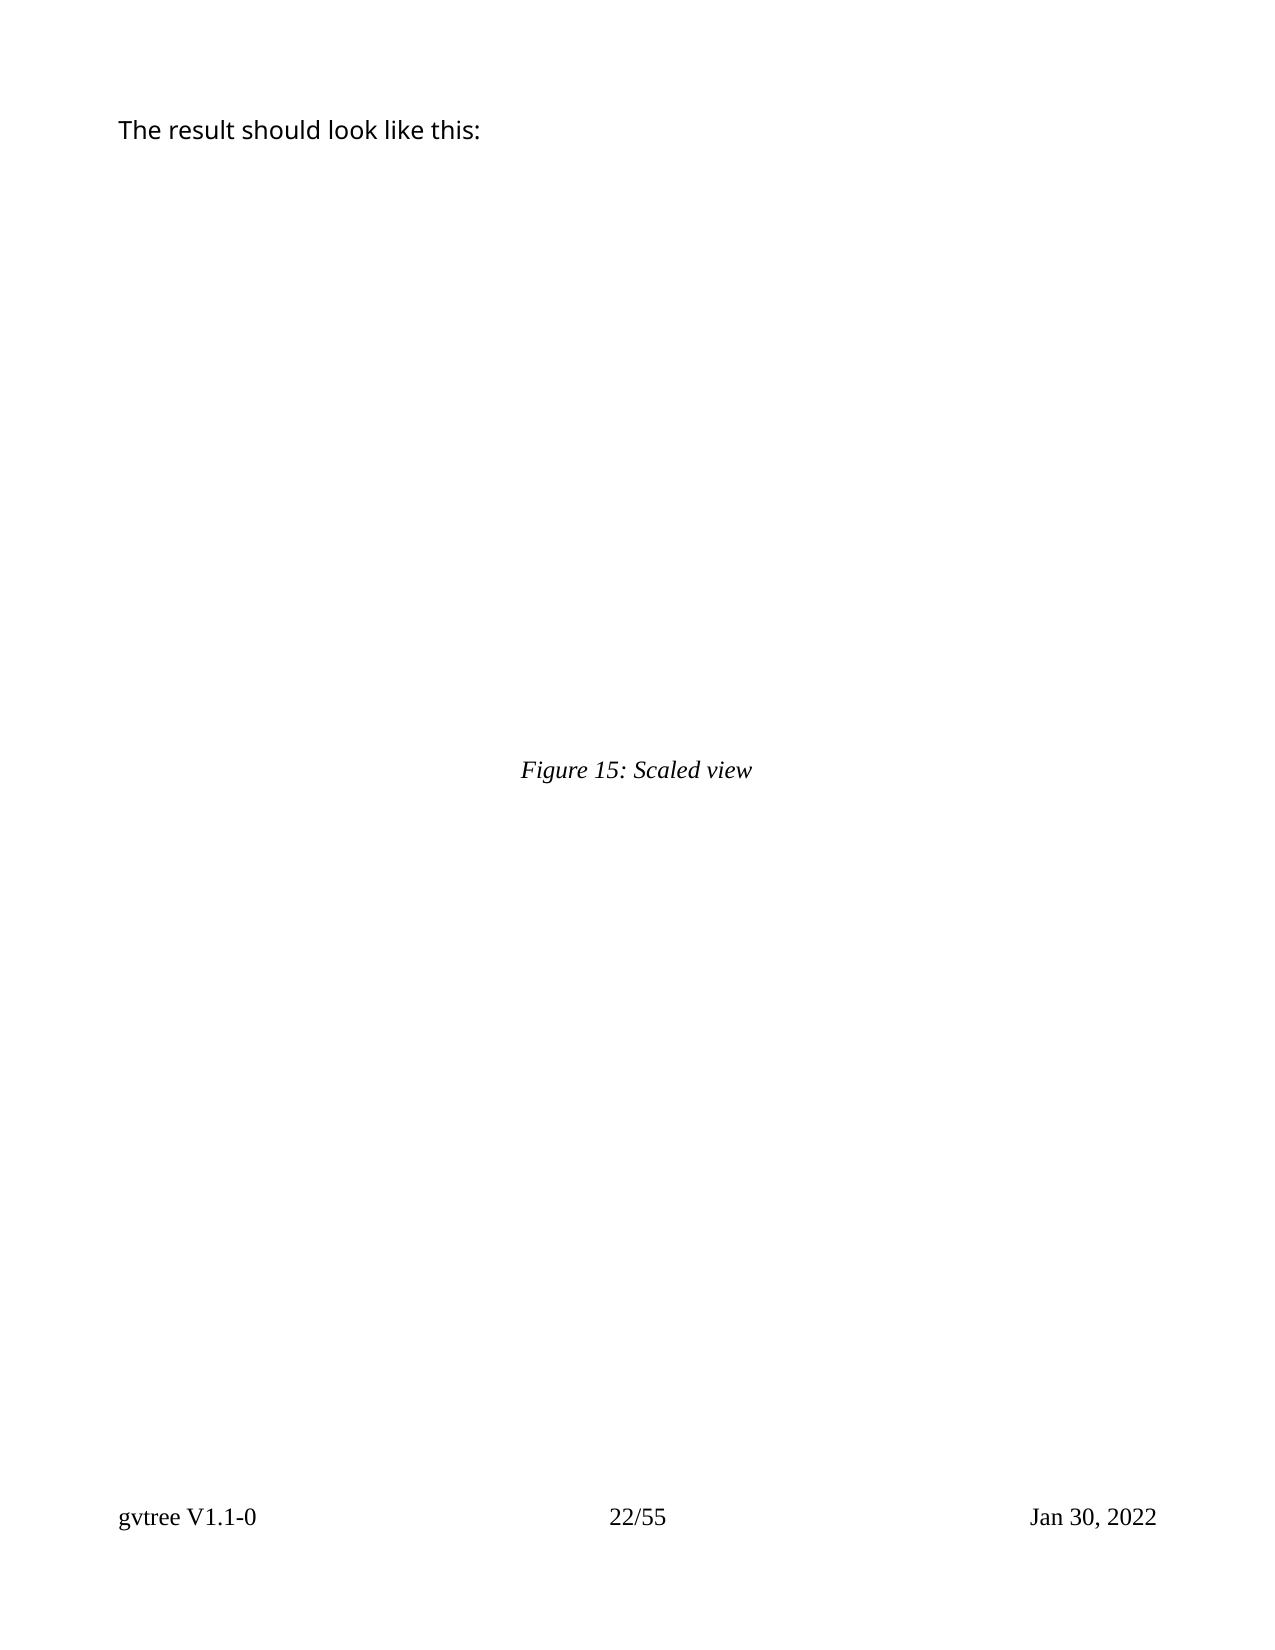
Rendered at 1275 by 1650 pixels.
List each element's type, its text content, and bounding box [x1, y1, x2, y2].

text The result should look like this: [118, 118, 1157, 144]
text Figure 15: Scaled view [240, 172, 1035, 783]
